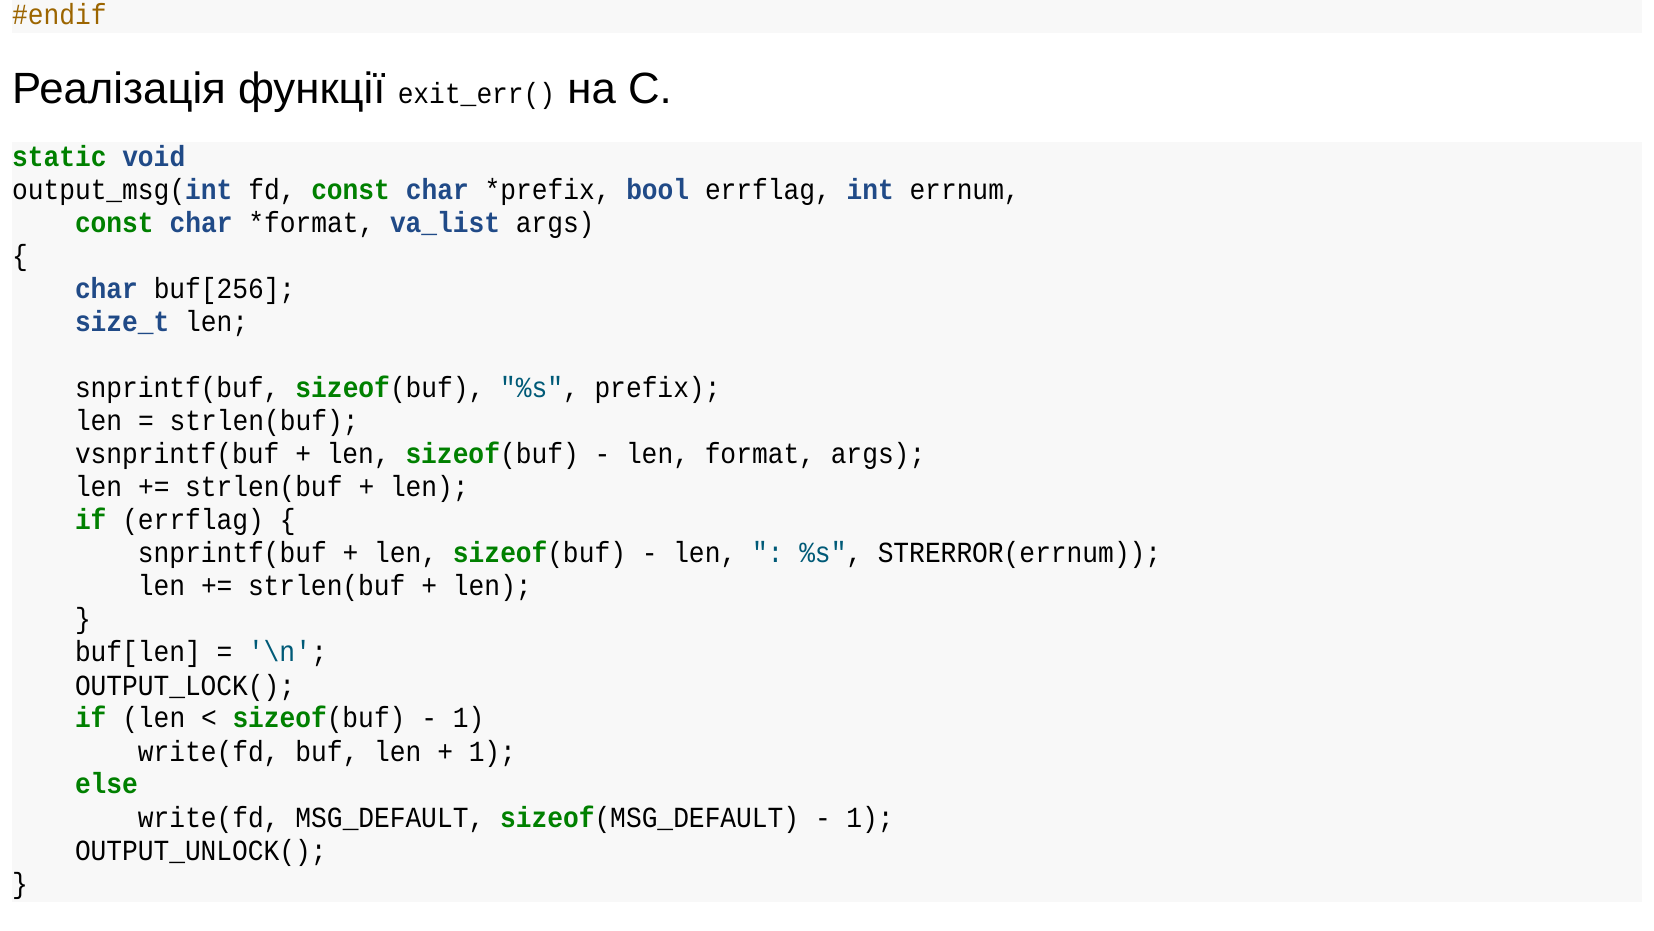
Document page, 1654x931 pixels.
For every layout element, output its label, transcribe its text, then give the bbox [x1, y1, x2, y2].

text const char *format, va_list args) [12, 208, 1642, 241]
text snprintf(buf + len, sizeof(buf) - len, ": %s", STRERROR(errnum)); [12, 538, 1642, 572]
text { [12, 241, 1642, 274]
text static void [12, 142, 1642, 175]
text } [12, 604, 1642, 638]
text char buf[256]; [12, 274, 1642, 307]
text Реалізація функції exit_err() на C. [12, 62, 1642, 113]
text buf[len] = '\n'; [12, 638, 1642, 671]
text if (errflag) { [12, 506, 1642, 538]
text size_t len; [12, 307, 1642, 340]
text len += strlen(buf + len); [12, 472, 1642, 506]
text len = strlen(buf); [12, 406, 1642, 439]
text if (len < sizeof(buf) - 1) [12, 704, 1642, 737]
text #endif [12, 0, 1642, 33]
text len += strlen(buf + len); [12, 572, 1642, 604]
text output_msg(int fd, const char *prefix, bool errflag, int errnum, [12, 175, 1642, 208]
text OUTPUT_LOCK(); [12, 671, 1642, 704]
text OUTPUT_UNLOCK(); [12, 836, 1642, 869]
text } [12, 869, 1642, 902]
text else [12, 770, 1642, 803]
text write(fd, MSG_DEFAULT, sizeof(MSG_DEFAULT) - 1); [12, 803, 1642, 836]
text vsnprintf(buf + len, sizeof(buf) - len, format, args); [12, 439, 1642, 472]
text write(fd, buf, len + 1); [12, 737, 1642, 770]
text snprintf(buf, sizeof(buf), "%s", prefix); [12, 373, 1642, 406]
